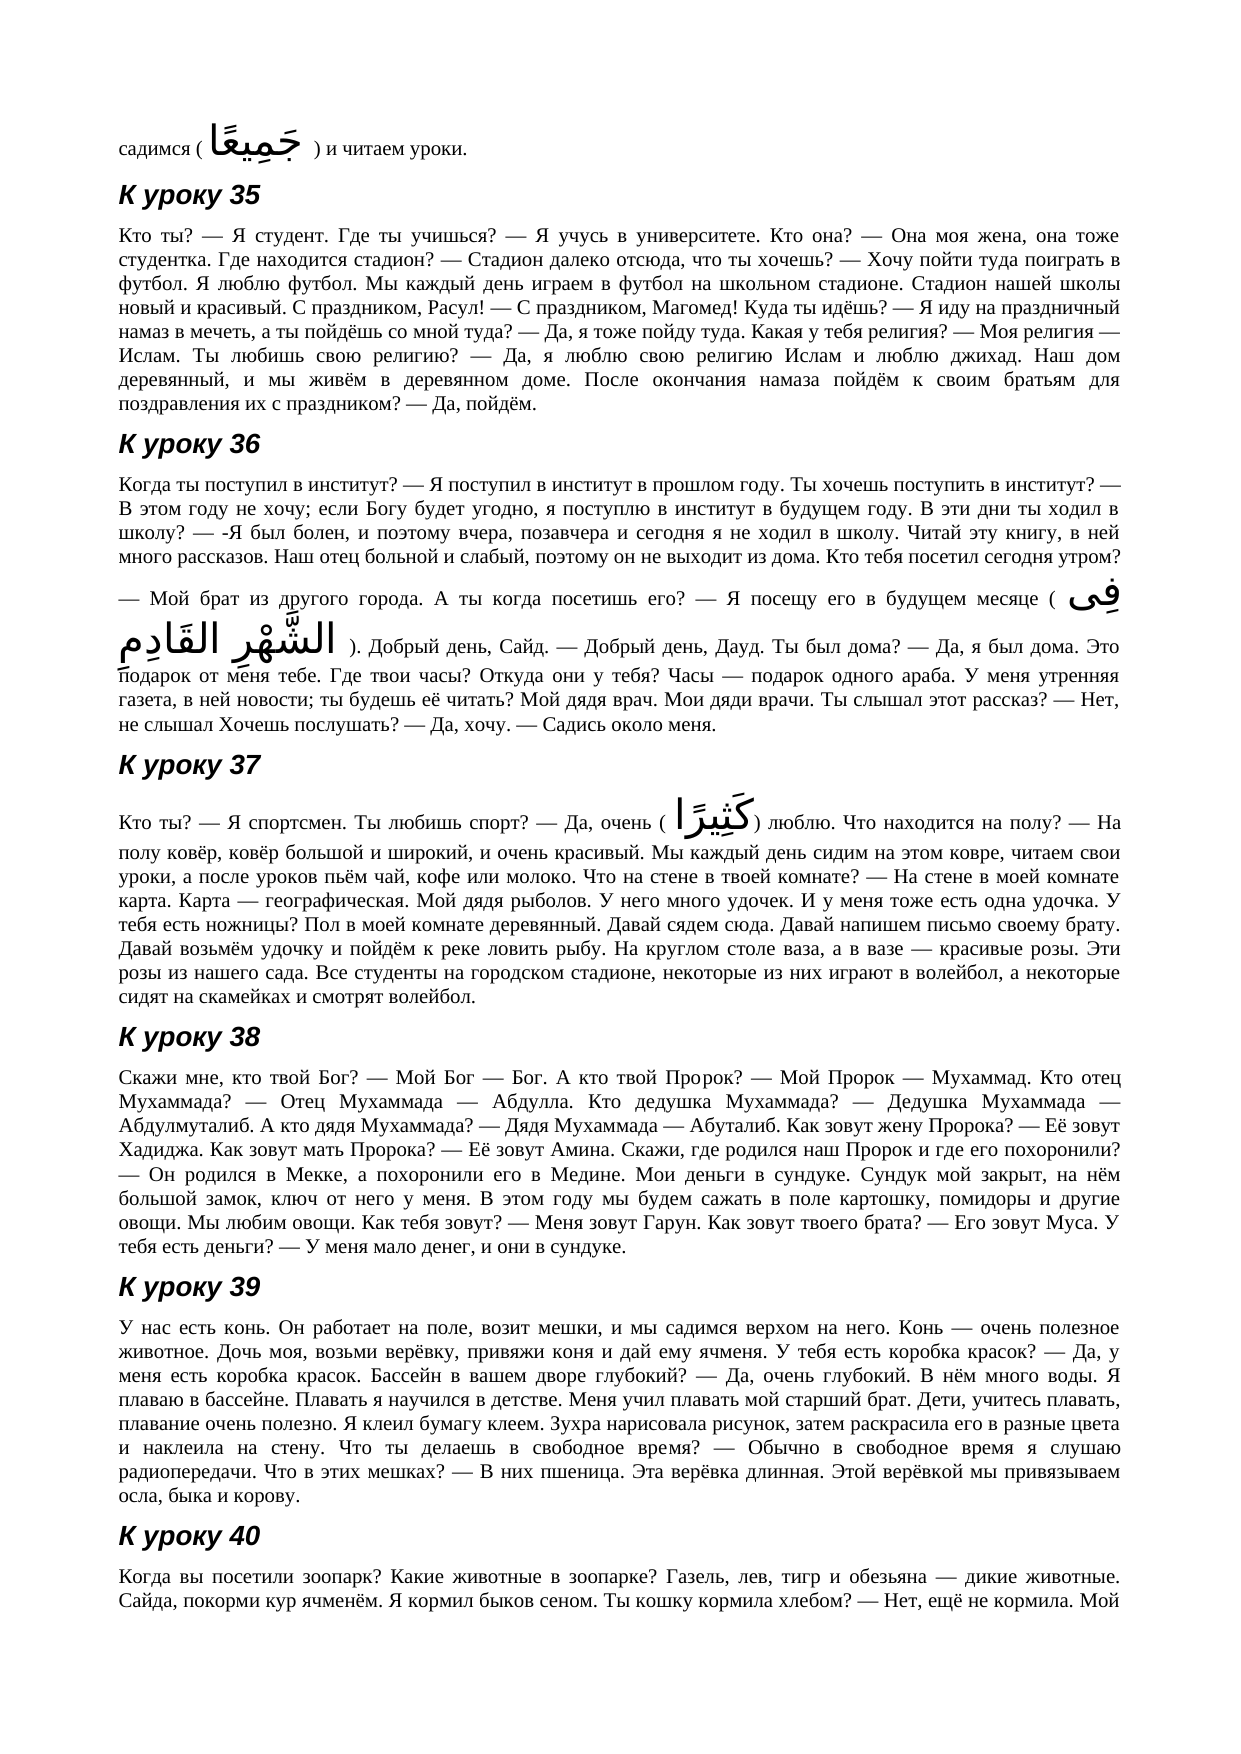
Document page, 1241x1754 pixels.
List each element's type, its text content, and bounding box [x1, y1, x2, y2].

subtitle К уроку 38 [118, 1021, 1122, 1053]
subtitle К уроку 37 [118, 748, 1122, 780]
subtitle К уроку 35 [118, 178, 1122, 210]
subtitle К уроку 36 [118, 428, 1122, 459]
text Когда ты поступил в институт? — Я поступил в институт в прошлом году. Ты хочешь поступить в институт? — В этом году не хочу; если Богу будет угодно, я поступлю в институт в будущем году. В эти дни ты ходил в школу? — -Я был болен, и поэтому вчера, позавчера и сегодня я не ходил в школу. Читай эту книгу, в ней много рассказов. Наш отец больной и слабый, поэтому он не выходит из дома. Кто тебя посетил сегодня утром? — Мой брат из другого города. А ты когда посетишь его? — Я посещу его в будущем месяце ( فِى الشَّهْرِ القَادِمِ ). Добрый день, Сайд. — Добрый день, Дауд. Ты был дома? — Да, я был дома. Это подарок от меня тебе. Где твои часы? Откуда они у тебя? Часы — подарок одного араба. У меня утренняя газета, в ней новости; ты будешь её читать? Мой дядя врач. Мои дяди врачи. Ты слышал этот рассказ? — Нет, не слышал Хочешь послушать? — Да, хочу. — Садись около меня. [118, 472, 1122, 736]
subtitle К уроку 39 [118, 1270, 1122, 1302]
subtitle К уроку 40 [118, 1519, 1122, 1551]
text много мух, возьми хлопушку и выгони их ею. Это английская газета. В этой газете новые известия о жизни мусульман в мире. Ты умеешь читать и писать? — Да, умею. Кто тебя учил? — Я учился в школе. Ты сегодня ходил на реку ловить рыбу? — Нет, я сегодня не ходил туда, вчера тоже не ходил, я ходил туда позавчера, я пойду туда ещё послезавтра. Где вы продаёте рыбу? — Мы продаем рыбу на базаре. Когда вы обычно играете? — С утра мы идем в школу, после уроков возвращаемся домой, обедаем дома и после обеда выходим во двор, чтобы поиграть. Какие у вас новости? ( مَا هُوَ الْخَبَرُ الْجَدِيدُ عِنْدَكُمْ؟ ) — У нас много новостей. Где вы их слышали? — Мы каждый день читаем газеты и журналы и узнаём новости из них. Около нашего дома есть озеро, я и мой брат плаваем в озере в тёплый день, ловим рыбу, бегаем, играем, потом все садимся ( جَمِيعًا ) и читаем уроки. [118, 118, 1122, 166]
text Кто ты? — Я студент. Где ты учишься? — Я учусь в университете. Кто она? — Она моя жена, она тоже студентка. Где находится ста­дион? — Стадион далеко отсюда, что ты хочешь? — Хочу пойти туда поиграть в футбол. Я люблю футбол. Мы каждый день играем в футбол на школьном стадионе. Стадион нашей школы новый и красивый. С праздником, Расул! — С праздником, Магомед! Куда ты идёшь? — Я иду на праздничный намаз в мечеть, а ты пойдёшь со мной туда? — Да, я тоже пойду туда. Какая у тебя религия? — Моя религия — Ислам. Ты любишь свою религию? — Да, я люблю свою религию Ислам и люблю джихад. Наш дом деревянный, и мы живём в деревянном доме. После окончания намаза пойдём к своим братьям для поздравления их с праздником? — Да, пойдём. [118, 223, 1122, 415]
text Кто ты? — Я спортсмен. Ты любишь спорт? — Да, очень ( كَثِيرًا) люблю. Что находится на полу? — На полу ковёр, ковёр большой и широкий, и очень красивый. Мы каждый день сидим на этом ковре, читаем свои уроки, а после уроков пьём чай, кофе или молоко. Что на стене в твоей комнате? — На стене в моей комнате карта. Карта — географическая. Мой дядя рыболов. У него много удочек. И у меня тоже есть одна удочка. У тебя есть ножницы? Пол в моей комнате деревянный. Давай сядем сюда. Давай напишем письмо своему брату. Давай возьмём удочку и пойдём к реке ловить рыбу. На круглом столе ваза, а в вазе — красивые розы. Эти розы из нашего сада. Все студенты на городском стадионе, некоторые из них играют в волейбол, а некоторые сидят на скамейках и смотрят волейбол. [118, 792, 1122, 1008]
text У нас есть конь. Он работает на поле, возит мешки, и мы садимся верхом на него. Конь — очень полезное животное. Дочь моя, возьми верёвку, привяжи коня и дай ему ячменя. У тебя есть коробка красок? — Да, у меня есть коробка красок. Бассейн в вашем дворе глубокий? — Да, очень глубокий. В нём много воды. Я плаваю в бассейне. Плавать я научился в детстве. Меня учил плавать мой старший брат. Дети, учитесь плавать, плавание очень полезно. Я клеил бумагу клеем. Зухра нарисовала рисунок, затем раскрасила его в разные цвета и наклеила на стену. Что ты делаешь в свободное вре­мя? — Обычно в свободное время я слушаю радиопередачи. Что в этих мешках? — В них пшеница. Эта верёвка длинная. Этой верёвкой мы привязываем осла, быка и корову. [118, 1314, 1122, 1507]
text Когда вы посетили зоопарк? Какие животные в зоопарке? Газель, лев, тигр и обезьяна — дикие животные. Сайда, покорми кур ячменём. Я кормил быков сеном. Ты кошку кормила хлебом? — Нет, ещё не кормила. Мой [118, 1564, 1122, 1612]
text Скажи мне, кто твой Бог? — Мой Бог — Бог. А кто твой Про­рок? — Мой Пророк — Мухаммад. Кто отец Мухаммада? — Отец Мухаммада — Абдулла. Кто дедушка Мухаммада? — Дедушка Мухаммада — Абдулмуталиб. А кто дядя Мухаммада? — Дядя Мухаммада — Абуталиб. Как зовут жену Пророка? — Её зовут Хадиджа. Как зовут мать Пророка? — Её зовут Амина. Скажи, где родился наш Пророк и где его похоронили? — Он родился в Мекке, а похоронили его в Медине. Мои деньги в сундуке. Сундук мой закрыт, на нём большой замок, ключ от него у меня. В этом году мы будем сажать в поле картошку, помидоры и другие овощи. Мы любим овощи. Как тебя зовут? — Меня зовут Гарун. Как зовут твоего брата? — Его зовут Муса. У тебя есть деньги? — У меня мало денег, и они в сундуке. [118, 1065, 1122, 1258]
